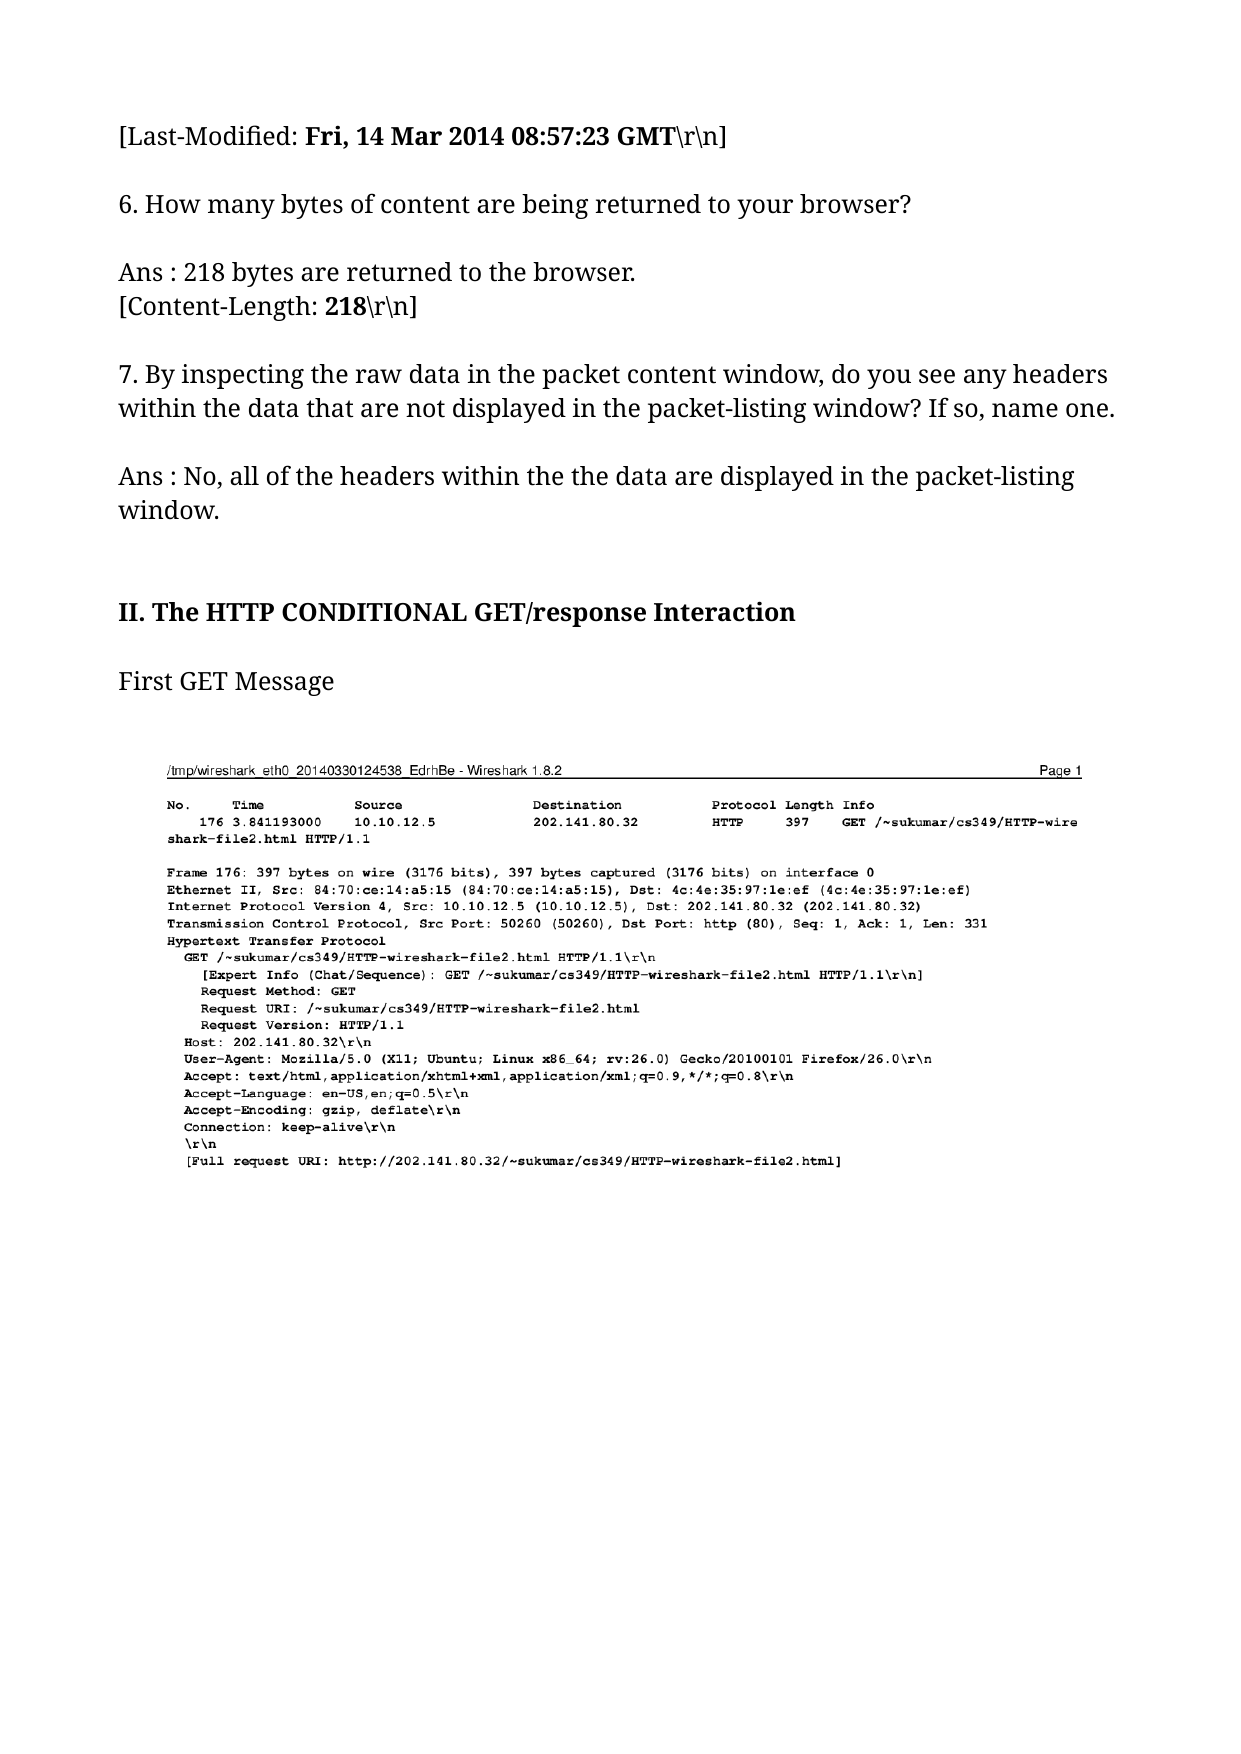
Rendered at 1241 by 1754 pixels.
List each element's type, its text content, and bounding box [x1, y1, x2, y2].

text Ans : 218 bytes are returned to the browser. [118, 254, 1122, 288]
text First GET Message [118, 663, 1122, 697]
text Ans : No, all of the headers within the the data are displayed in the packet-listing window. [118, 459, 1122, 527]
text [Last-Modified: Fri, 14 Mar 2014 08:57:23 GMT\r\n] [118, 118, 1122, 152]
text 6. How many bytes of content are being returned to your browser? [118, 186, 1122, 220]
text 7. By inspecting the raw data in the packet content window, do you see any headers within the data that are not displayed in the packet-listing window? If so, name one. [118, 357, 1122, 425]
text II. The HTTP CONDITIONAL GET/response Interaction [118, 595, 1122, 629]
text [Content-Length: 218\r\n] [118, 288, 1122, 322]
picture [118, 731, 1123, 1214]
